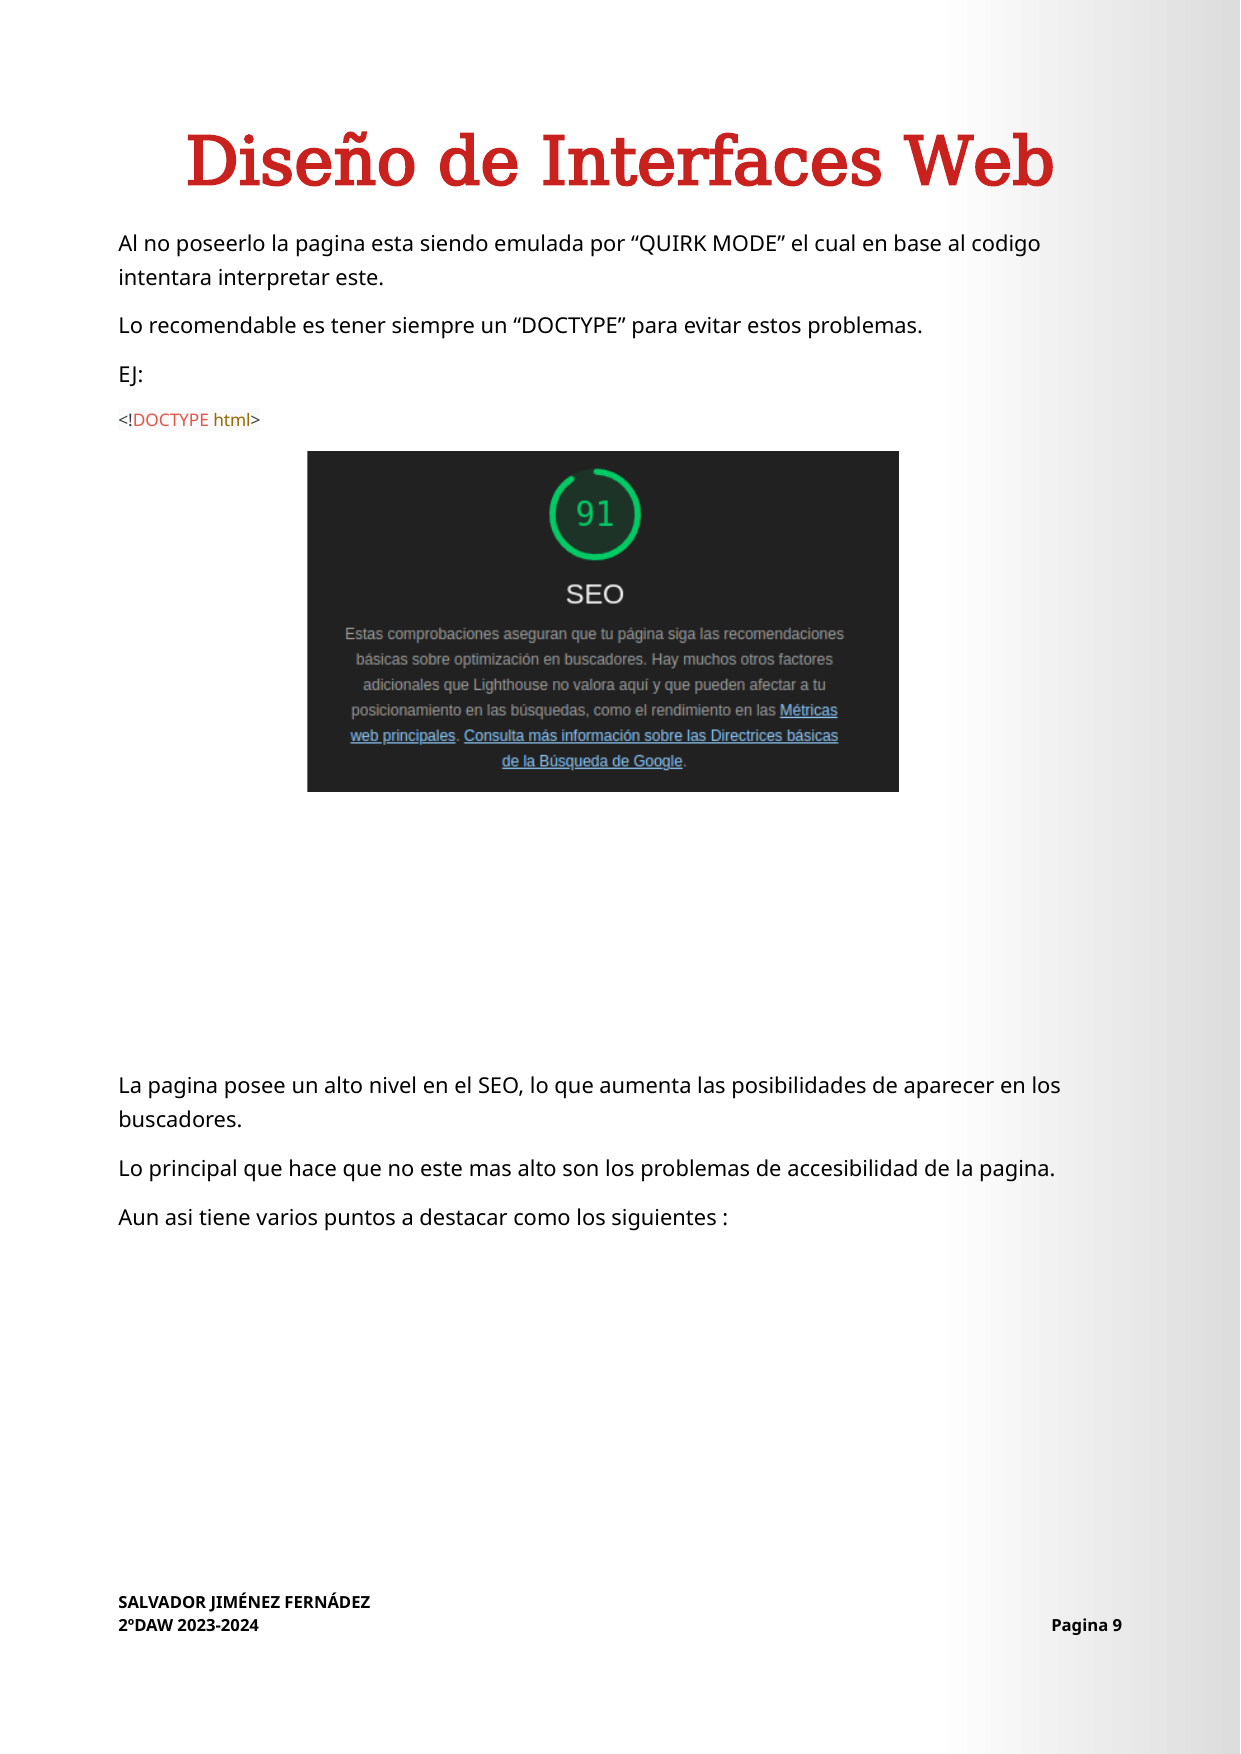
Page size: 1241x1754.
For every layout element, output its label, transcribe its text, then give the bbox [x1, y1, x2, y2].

text Lo principal que hace que no este mas alto son los problemas de accesibilidad de la pagina. [118, 1153, 1122, 1182]
text Lo recomendable es tener siempre un “DOCTYPE” para evitar estos problemas. [118, 311, 1122, 340]
text Aun asi tiene varios puntos a destacar como los siguientes : [118, 1201, 1122, 1231]
text Al no poseerlo la pagina esta siendo emulada por “QUIRK MODE” el cual en base al codigo intentara interpretar este. [118, 228, 1122, 292]
text La pagina posee un alto nivel en el SEO, lo que aumenta las posibilidades de aparecer en los buscadores. [118, 1070, 1122, 1134]
picture [307, 451, 899, 792]
text <!DOCTYPE html> [118, 408, 1122, 431]
text EJ: [118, 359, 1122, 389]
